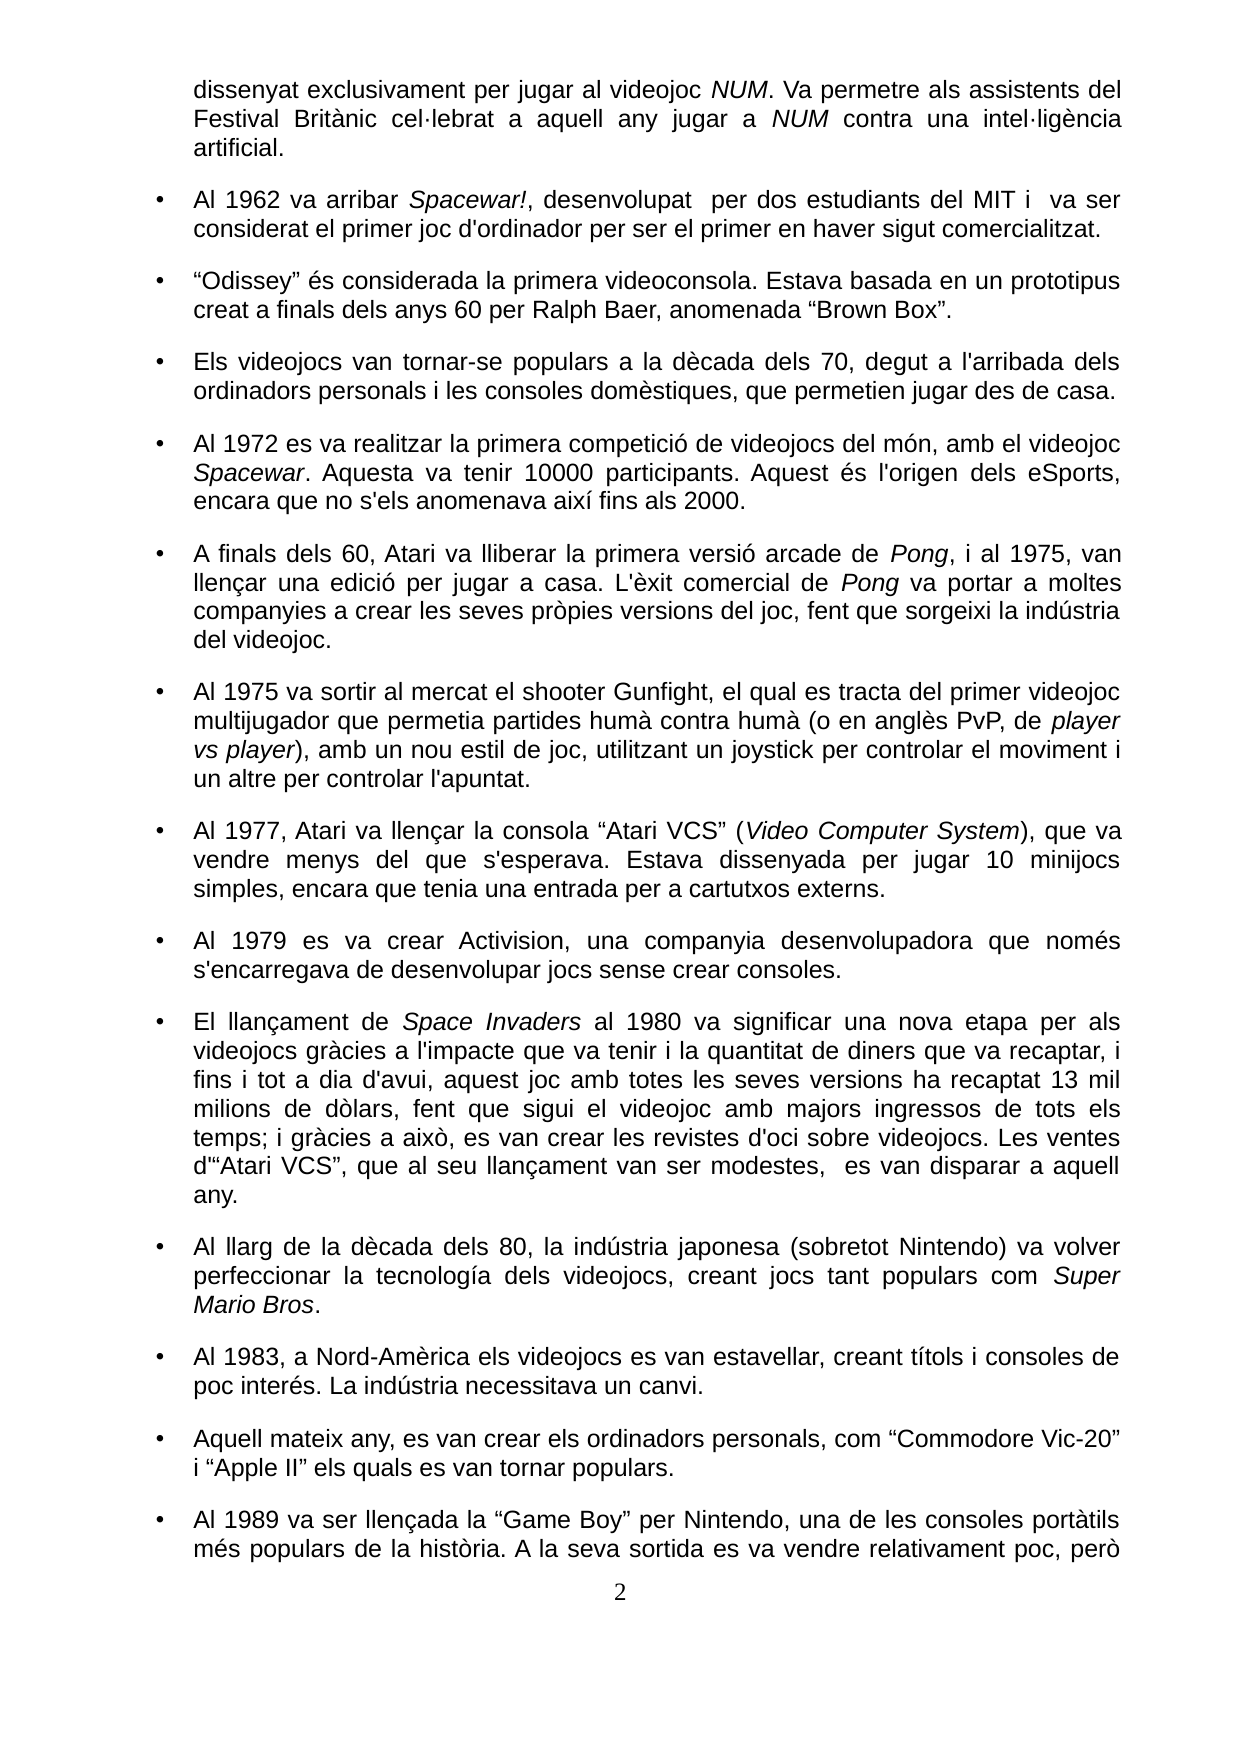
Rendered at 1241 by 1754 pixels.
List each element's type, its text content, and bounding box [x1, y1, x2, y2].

list Al 1962 va arribar Spacewar!, desenvolupat per dos estudiants del MIT i va ser considerat el primer joc d'ordinador per ser el primer en haver sigut comercialitzat. [156, 185, 1122, 242]
list El llançament de Space Invaders al 1980 va significar una nova etapa per als videojocs gràcies a l'impacte que va tenir i la quantitat de diners que va recaptar, i fins i tot a dia d'avui, aquest joc amb totes les seves versions ha recaptat 13 mil milions de dòlars, fent que sigui el videojoc amb majors ingressos de tots els temps; i gràcies a això, es van crear les revistes d'oci sobre videojocs. Les ventes d'“Atari VCS”, que al seu llançament van ser modestes, es van disparar a aquell any. [156, 1007, 1122, 1209]
list dissenyat exclusivament per jugar al videojoc NUM. Va permetre als assistents del Festival Britànic cel·lebrat a aquell any jugar a NUM contra una intel·ligència artificial. [156, 75, 1122, 161]
list “Odissey” és considerada la primera videoconsola. Estava basada en un prototipus creat a finals dels anys 60 per Ralph Baer, anomenada “Brown Box”. [156, 266, 1122, 324]
list Al 1983, a Nord-Amèrica els videojocs es van estavellar, creant títols i consoles de poc interés. La indústria necessitava un canvi. [156, 1342, 1122, 1400]
list A finals dels 60, Atari va lliberar la primera versió arcade de Pong, i al 1975, van llençar una edició per jugar a casa. L'èxit comercial de Pong va portar a moltes companyies a crear les seves pròpies versions del joc, fent que sorgeixi la indústria del videojoc. [156, 539, 1122, 654]
list Aquell mateix any, es van crear els ordinadors personals, com “Commodore Vic-20” i “Apple II” els quals es van tornar populars. [156, 1424, 1122, 1481]
list Al llarg de la dècada dels 80, la indústria japonesa (sobretot Nintendo) va volver perfeccionar la tecnología dels videojocs, creant jocs tant populars com Super Mario Bros. [156, 1232, 1122, 1319]
list Al 1975 va sortir al mercat el shooter Gunfight, el qual es tracta del primer videojoc multijugador que permetia partides humà contra humà (o en anglès PvP, de player vs player), amb un nou estil de joc, utilitzant un joystick per controlar el moviment i un altre per controlar l'apuntat. [156, 677, 1122, 792]
list Al 1977, Atari va llençar la consola “Atari VCS” (Video Computer System), que va vendre menys del que s'esperava. Estava dissenyada per jugar 10 minijocs simples, encara que tenia una entrada per a cartutxos externs. [156, 816, 1122, 902]
list Al 1979 es va crear Activision, una companyia desenvolupadora que només s'encarregava de desenvolupar jocs sense crear consoles. [156, 926, 1122, 984]
list Al 1972 es va realitzar la primera competició de videojocs del món, amb el videojoc Spacewar. Aquesta va tenir 10000 participants. Aquest és l'origen dels eSports, encara que no s'els anomenava així fins als 2000. [156, 429, 1122, 515]
list Al 1989 va ser llençada la “Game Boy” per Nintendo, una de les consoles portàtils més populars de la història. A la seva sortida es va vendre relativament poc, però [156, 1505, 1122, 1562]
list Els videojocs van tornar-se populars a la dècada dels 70, degut a l'arribada dels ordinadors personals i les consoles domèstiques, que permetien jugar des de casa. [156, 347, 1122, 405]
